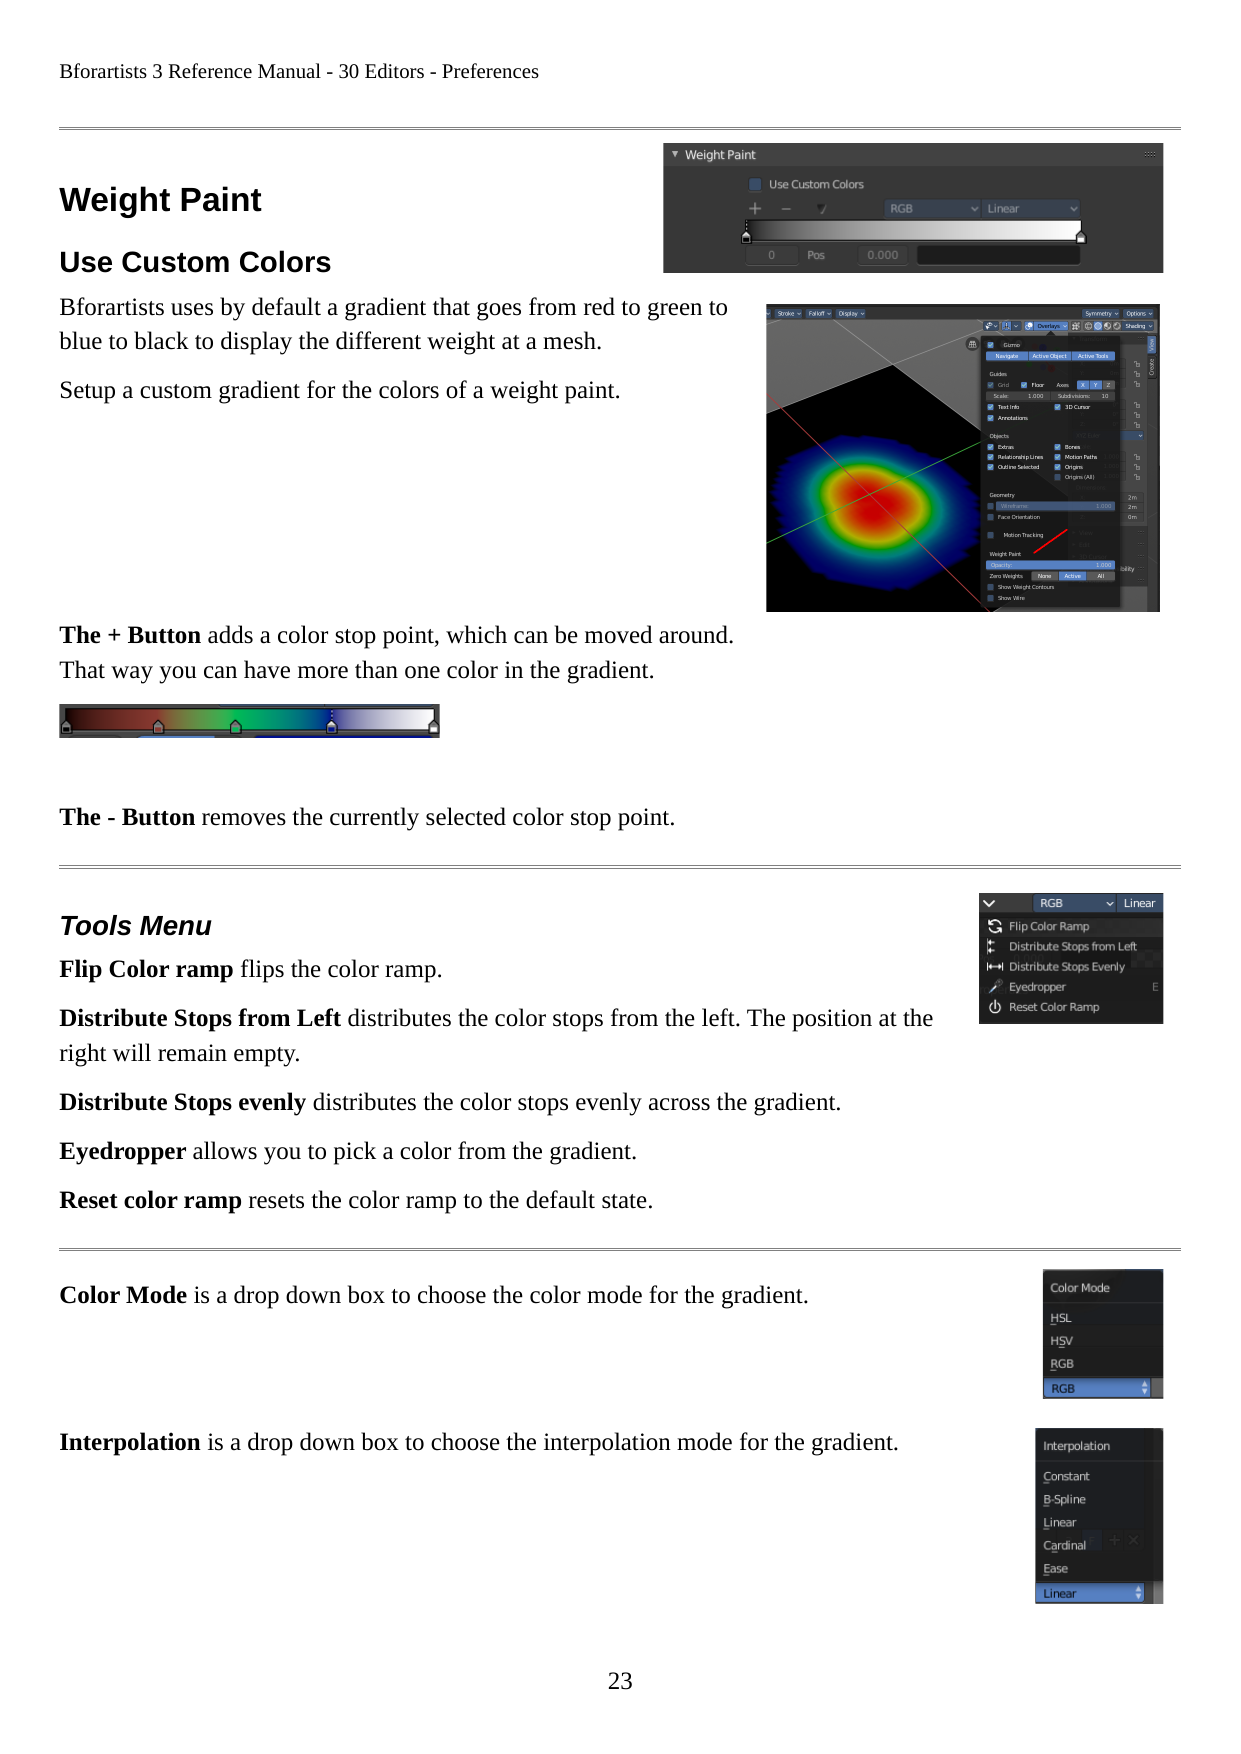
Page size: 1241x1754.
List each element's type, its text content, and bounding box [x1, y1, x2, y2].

text The + Button adds a color stop point, which can be moved around. That way you can have more than one color in the gradient. [59, 620, 1181, 684]
text Flip Color ramp flips the color ramp. [59, 954, 979, 983]
picture [663, 143, 1164, 273]
text Interpolation is a drop down box to choose the interpolation mode for the gradient. [59, 1427, 1181, 1456]
text The - Button removes the currently selected color stop point. [59, 802, 1181, 831]
subtitle Use Custom Colors [59, 245, 1181, 279]
text Distribute Stops evenly distributes the color stops evenly across the gradient. [59, 1087, 1181, 1116]
subtitle [1164, 179, 1181, 218]
picture [1035, 1428, 1164, 1604]
text Color Mode is a drop down box to choose the color mode for the gradient. [59, 1280, 1042, 1309]
text Reset color ramp resets the color ramp to the default state. [59, 1185, 1181, 1214]
text Distribute Stops from Left distributes the color stops from the left. The position at the right will remain empty. [59, 1003, 1181, 1066]
subtitle Tools Menu [59, 910, 979, 942]
picture [59, 704, 440, 738]
subtitle [1164, 910, 1181, 942]
text Eyedropper allows you to pick a color from the gradient. [59, 1136, 1181, 1164]
picture [1042, 1269, 1164, 1399]
subtitle Weight Paint [59, 179, 663, 218]
text Setup a custom gradient for the colors of a weight paint. [59, 375, 766, 404]
picture [979, 893, 1164, 1024]
picture [766, 304, 1160, 612]
text Bforartists uses by default a gradient that goes from red to green to blue to black to display the different weight at a mesh. [59, 292, 1181, 355]
